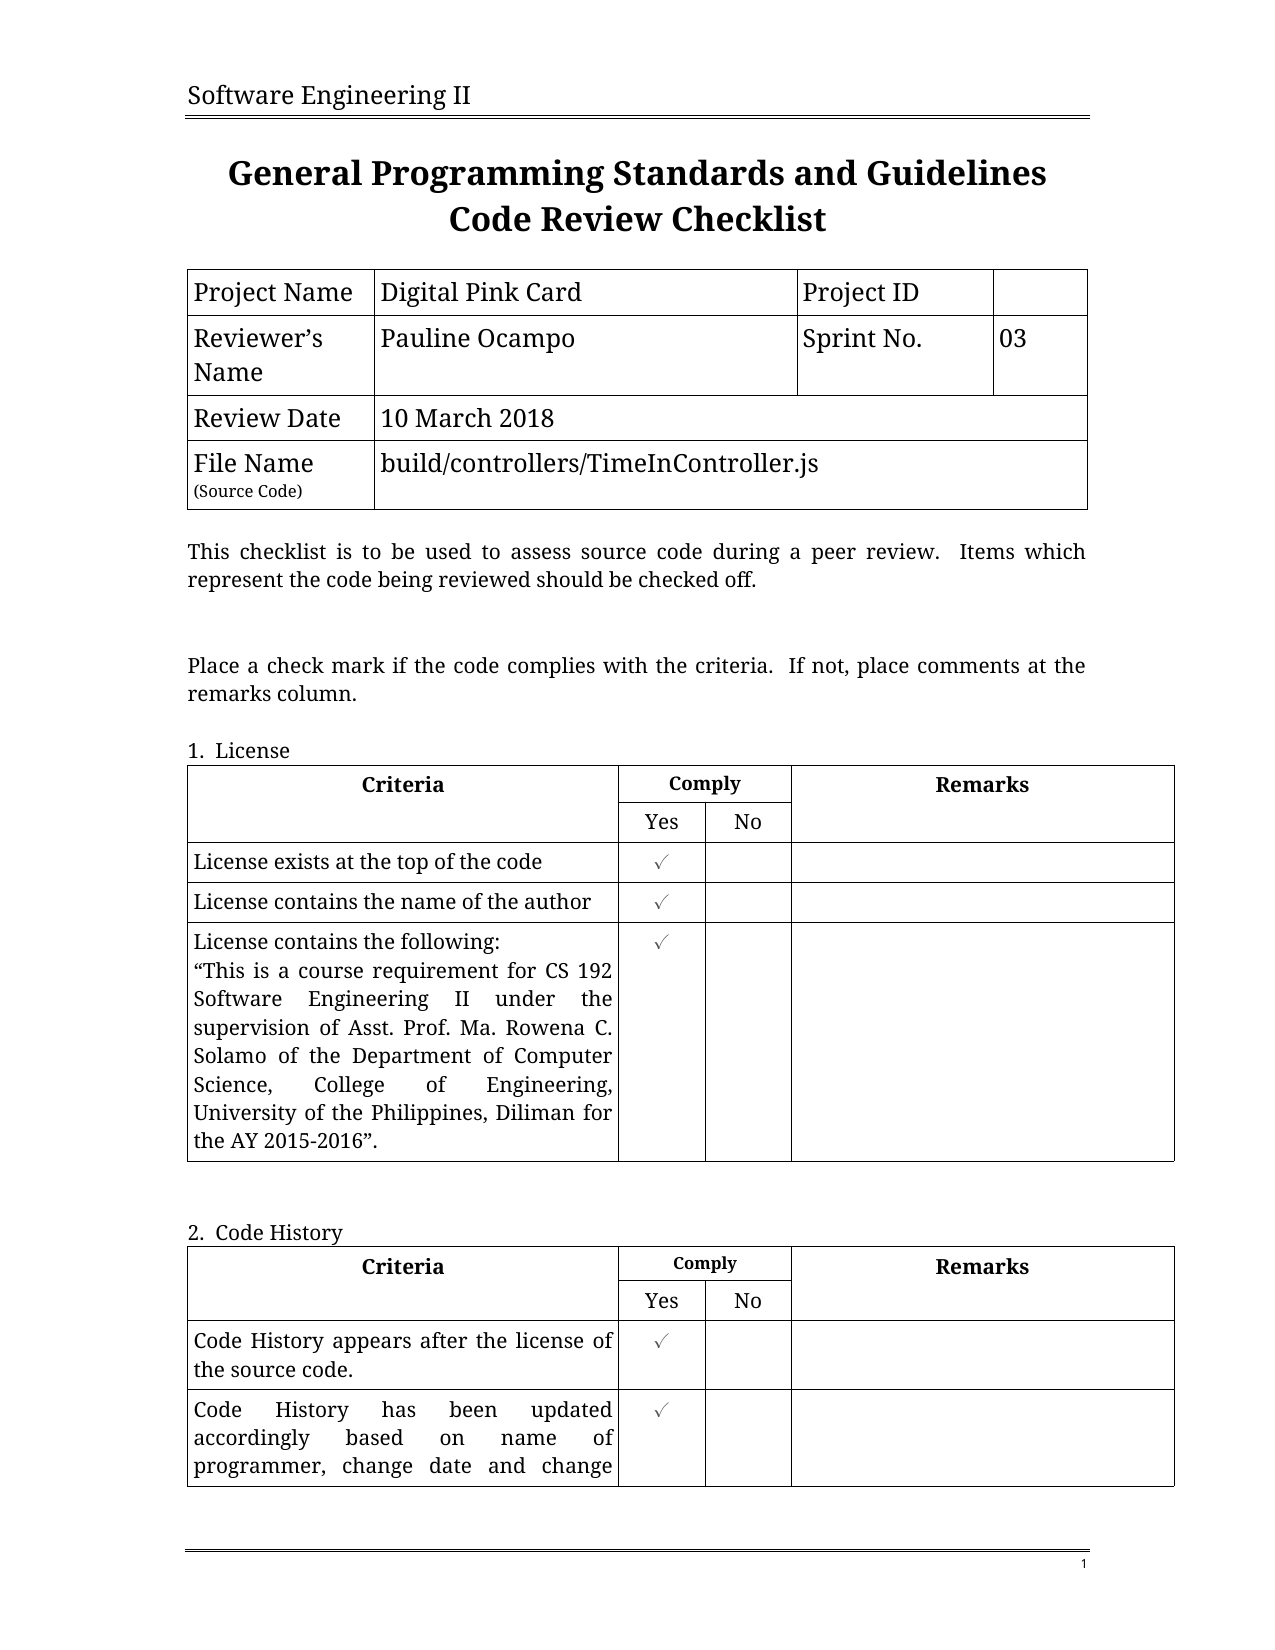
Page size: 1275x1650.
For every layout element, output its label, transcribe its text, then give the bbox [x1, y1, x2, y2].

table_cell ✓ [619, 883, 705, 922]
table_cell Yes [619, 803, 705, 842]
table_cell [792, 1390, 1174, 1486]
table_cell License contains the name of the author [188, 883, 618, 922]
table_header Project Name [188, 270, 374, 315]
table_header Comply [619, 1247, 791, 1280]
table_cell ✓ [619, 843, 705, 882]
table_cell License contains the following: “This is a course requirement for CS 192 Software Engineering II under the supervision of Asst. Prof. Ma. Rowena C. Solamo of the Department of Computer Science, College of Engineering, University of the Philippines, Diliman for the AY 2015-2016”. [188, 923, 618, 1161]
table_cell No [706, 803, 791, 842]
table_cell build/controllers/TimeInController.js [375, 441, 1087, 508]
text General Programming Standards and Guidelines Code Review Checklist [187, 150, 1087, 241]
table_cell No [706, 1281, 791, 1320]
table_cell Reviewer’s Name [188, 316, 374, 394]
table_cell Sprint No. [798, 316, 993, 394]
table_cell [706, 923, 791, 1161]
table_cell Pauline Ocampo [375, 316, 797, 394]
table_header Criteria [188, 1247, 618, 1320]
table_header Digital Pink Card [375, 270, 797, 315]
table_header Project ID [798, 270, 993, 315]
table_cell [792, 883, 1174, 922]
table_cell ✓ [619, 1390, 705, 1486]
table_cell [792, 843, 1174, 882]
text 2. Code History [187, 1218, 1087, 1246]
table_header Remarks [792, 766, 1174, 842]
table_cell ✓ [619, 923, 705, 1161]
table_cell Code History appears after the license of the source code. [188, 1321, 618, 1389]
table_header Remarks [792, 1247, 1174, 1320]
table_cell License exists at the top of the code [188, 843, 618, 882]
text Place a check mark if the code complies with the criteria. If not, place comments at the remarks column. [187, 651, 1087, 708]
table_header [994, 270, 1087, 315]
table_cell File Name (Source Code) [188, 441, 374, 508]
table_cell 03 [994, 316, 1087, 394]
table_cell Yes [619, 1281, 705, 1320]
table_cell [792, 1321, 1174, 1389]
table_cell [792, 923, 1174, 1161]
table_cell Review Date [188, 396, 374, 440]
text 1. License [187, 736, 1087, 764]
table_cell [706, 1321, 791, 1389]
table_header Comply [619, 766, 791, 802]
table_cell [706, 1390, 791, 1486]
table_header Criteria [188, 766, 618, 842]
table_cell Code History has been updated accordingly based on name of programmer, change date and change [188, 1390, 618, 1486]
table_cell 10 March 2018 [375, 396, 1087, 440]
table_cell ✓ [619, 1321, 705, 1389]
table_cell [706, 843, 791, 882]
table_cell [706, 883, 791, 922]
text This checklist is to be used to assess source code during a peer review. Items which represent the code being reviewed should be checked off. [187, 537, 1087, 594]
